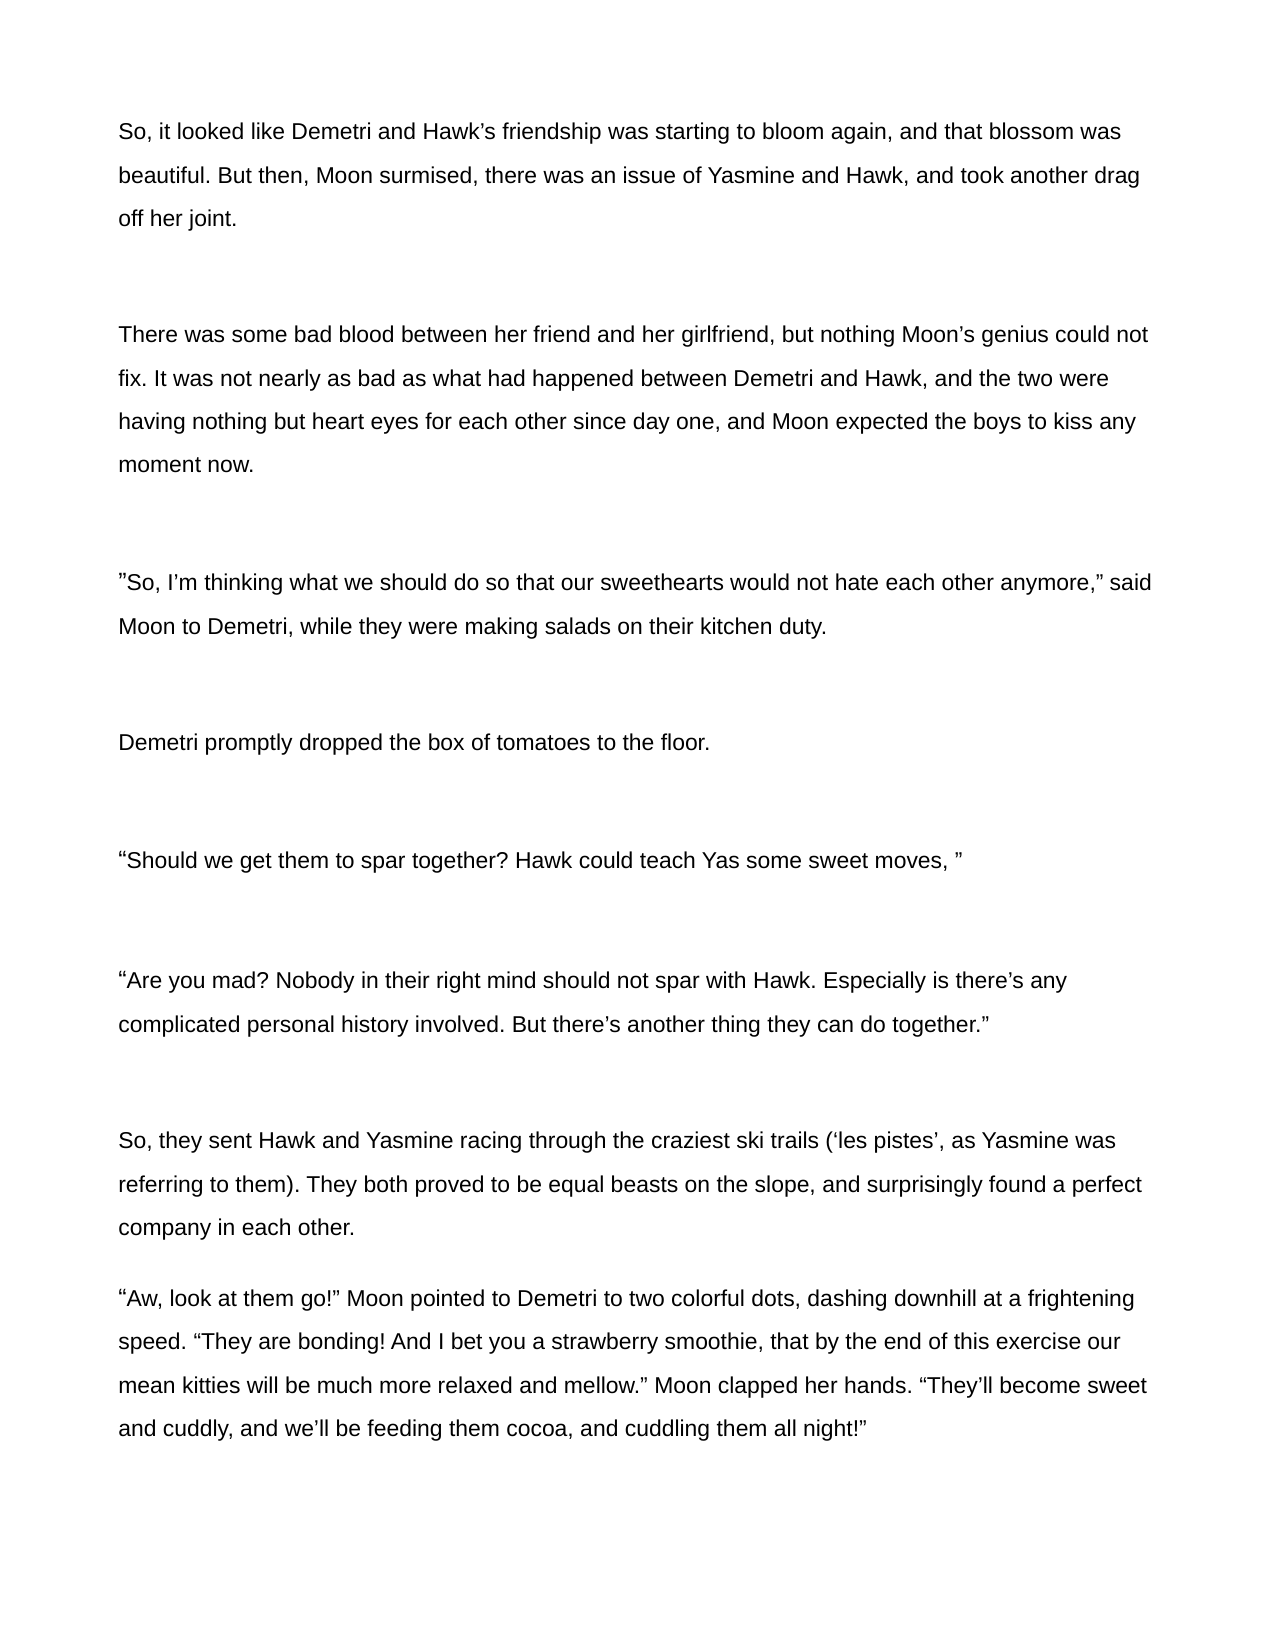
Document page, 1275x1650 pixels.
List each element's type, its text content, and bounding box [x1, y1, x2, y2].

text “Are you mad? Nobody in their right mind should not spar with Hawk. Especially is there’s any complicated personal history involved. But there’s another thing they can do together.” [118, 965, 1157, 1037]
text ”So, I’m thinking what we should do so that our sweethearts would not hate each other anymore,” said Moon to Demetri, while they were making salads on their kitchen duty. [118, 567, 1157, 639]
text There was some bad blood between her friend and her girlfriend, but nothing Moon’s genius could not fix. It was not nearly as bad as what had happened between Demetri and Hawk, and the two were having nothing but heart eyes for each other since day one, and Moon expected the boys to kiss any moment now. [118, 321, 1157, 478]
text So, they sent Hawk and Yasmine racing through the craziest ski trails (‘les pistes’, as Yasmine was referring to them). They both proved to be equal beasts on the slope, and surprisingly found a perfect company in each other. [118, 1127, 1157, 1240]
text “Aw, look at them go!” Moon pointed to Demetri to two colorful dots, dashing downhill at a frightening speed. “They are bonding! And I bet you a strawberry smoothie, that by the end of this exercise our mean kitties will be much more relaxed and mellow.” Moon clapped her hands. “They’ll become sweet and cuddly, and we’ll be feeding them cocoa, and cuddling them all night!” [118, 1282, 1157, 1442]
text “Should we get them to spar together? Hawk could teach Yas some sweet moves, ” [118, 845, 1157, 874]
text So, it looked like Demetri and Hawk’s friendship was starting to bloom again, and that blossom was beautiful. But then, Moon surmised, there was an issue of Yasmine and Hawk, and took another drag off her joint. [118, 118, 1157, 231]
text Demetri promptly dropped the box of tomatoes to the floor. [118, 729, 1157, 756]
